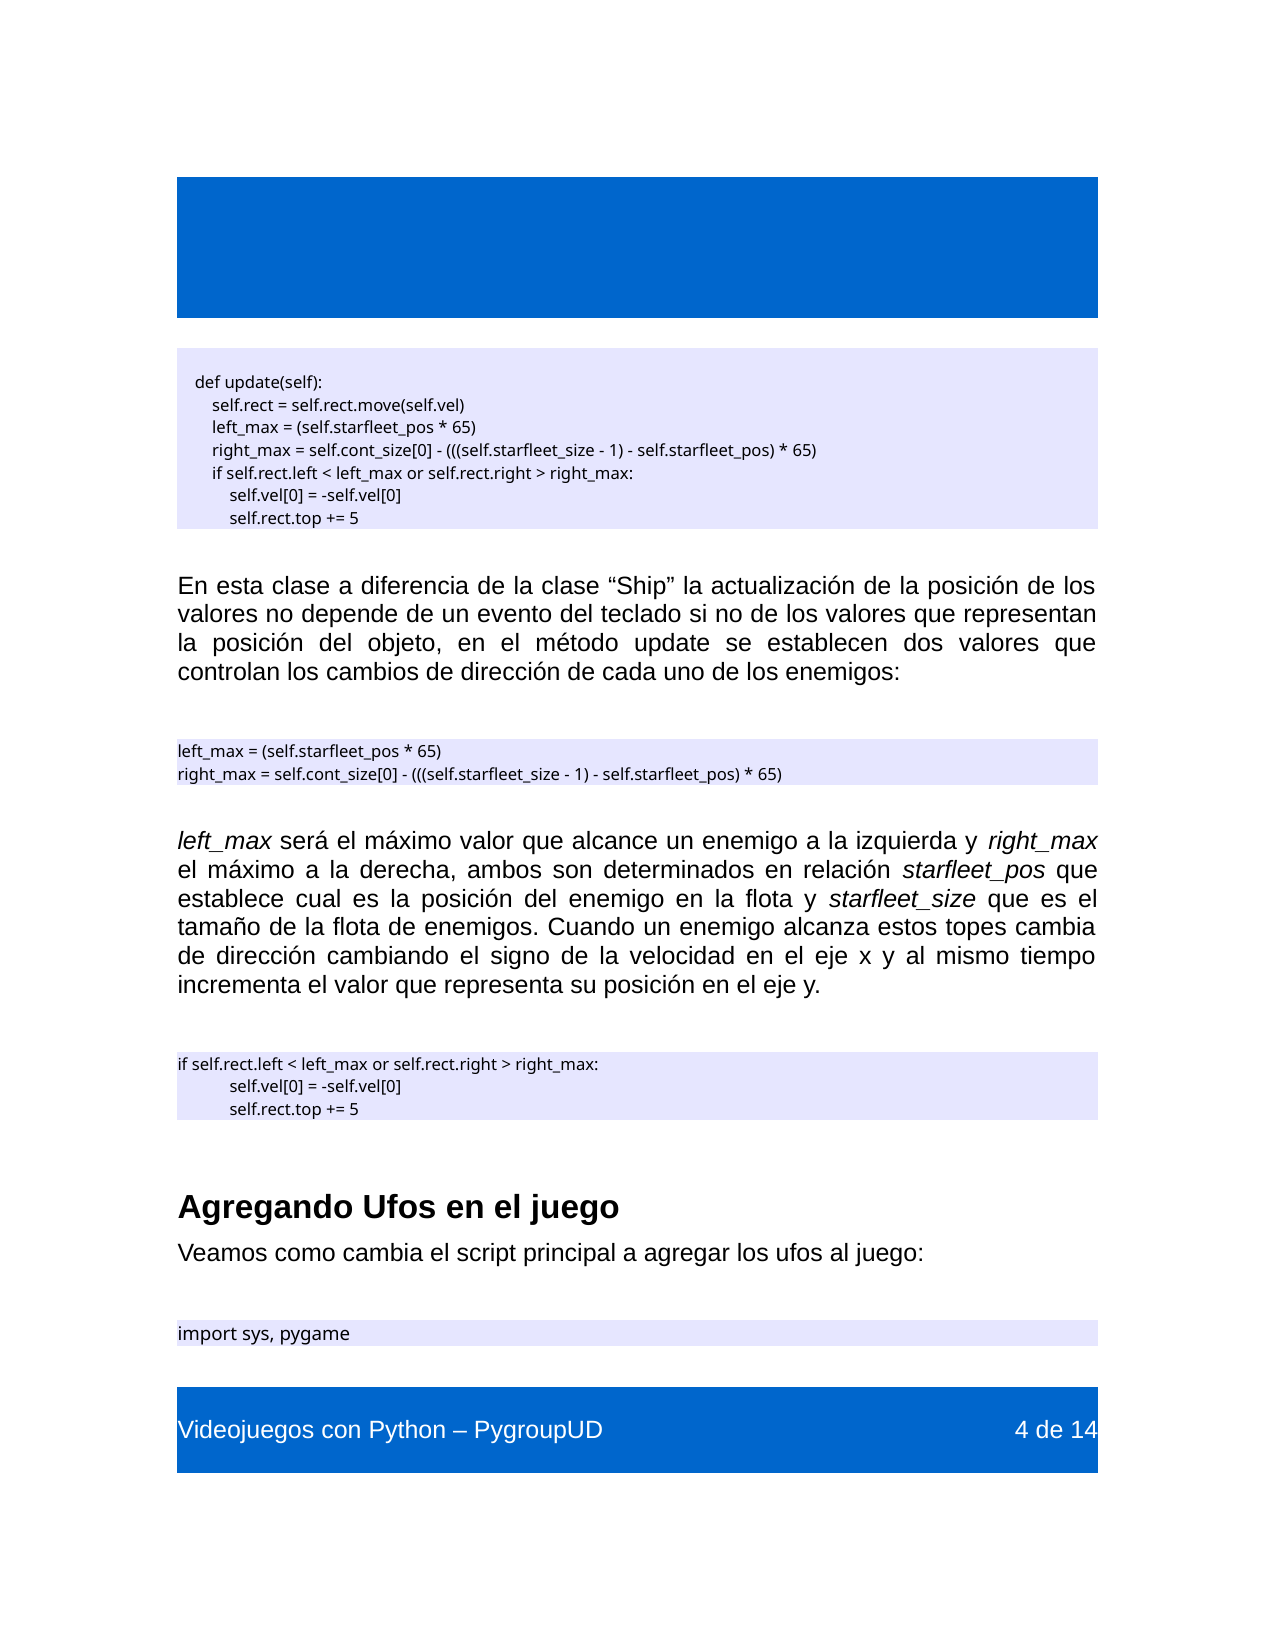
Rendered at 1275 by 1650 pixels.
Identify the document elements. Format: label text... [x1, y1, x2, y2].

text right_max = self.cont_size[0] - (((self.starfleet_size - 1) - self.starfleet_pos) * 65) [177, 438, 1098, 461]
text self.rect.top += 5 [177, 1098, 1098, 1120]
text def update(self): [177, 370, 1098, 393]
text left_max = (self.starfleet_pos * 65) [177, 739, 1098, 762]
subtitle Agregando Ufos en el juego [177, 1187, 1098, 1225]
text En esta clase a diferencia de la clase “Ship” la actualización de la posición de los valores no depende de un evento del teclado si no de los valores que representan la posición del objeto, en el método update se establecen dos valores que controlan los cambios de dirección de cada uno de los enemigos: [177, 571, 1098, 686]
text self.rect = self.rect.move(self.vel) [177, 393, 1098, 416]
text import sys, pygame [177, 1320, 1098, 1346]
text right_max = self.cont_size[0] - (((self.starfleet_size - 1) - self.starfleet_pos) * 65) [177, 762, 1098, 785]
text self.vel[0] = -self.vel[0] [177, 1075, 1098, 1098]
text left_max será el máximo valor que alcance un enemigo a la izquierda y right_max el máximo a la derecha, ambos son determinados en relación starfleet_pos que establece cual es la posición del enemigo en la flota y starfleet_size que es el tamaño de la flota de enemigos. Cuando un enemigo alcanza estos topes cambia de dirección cambiando el signo de la velocidad en el eje x y al mismo tiempo incrementa el valor que representa su posición en el eje y. [177, 826, 1098, 998]
text if self.rect.left < left_max or self.rect.right > right_max: [177, 1052, 1098, 1075]
text left_max = (self.starfleet_pos * 65) [177, 416, 1098, 438]
text self.rect.top += 5 [177, 507, 1098, 529]
text if self.rect.left < left_max or self.rect.right > right_max: [177, 461, 1098, 484]
text self.vel[0] = -self.vel[0] [177, 484, 1098, 507]
text Veamos como cambia el script principal a agregar los ufos al juego: [177, 1238, 1098, 1266]
